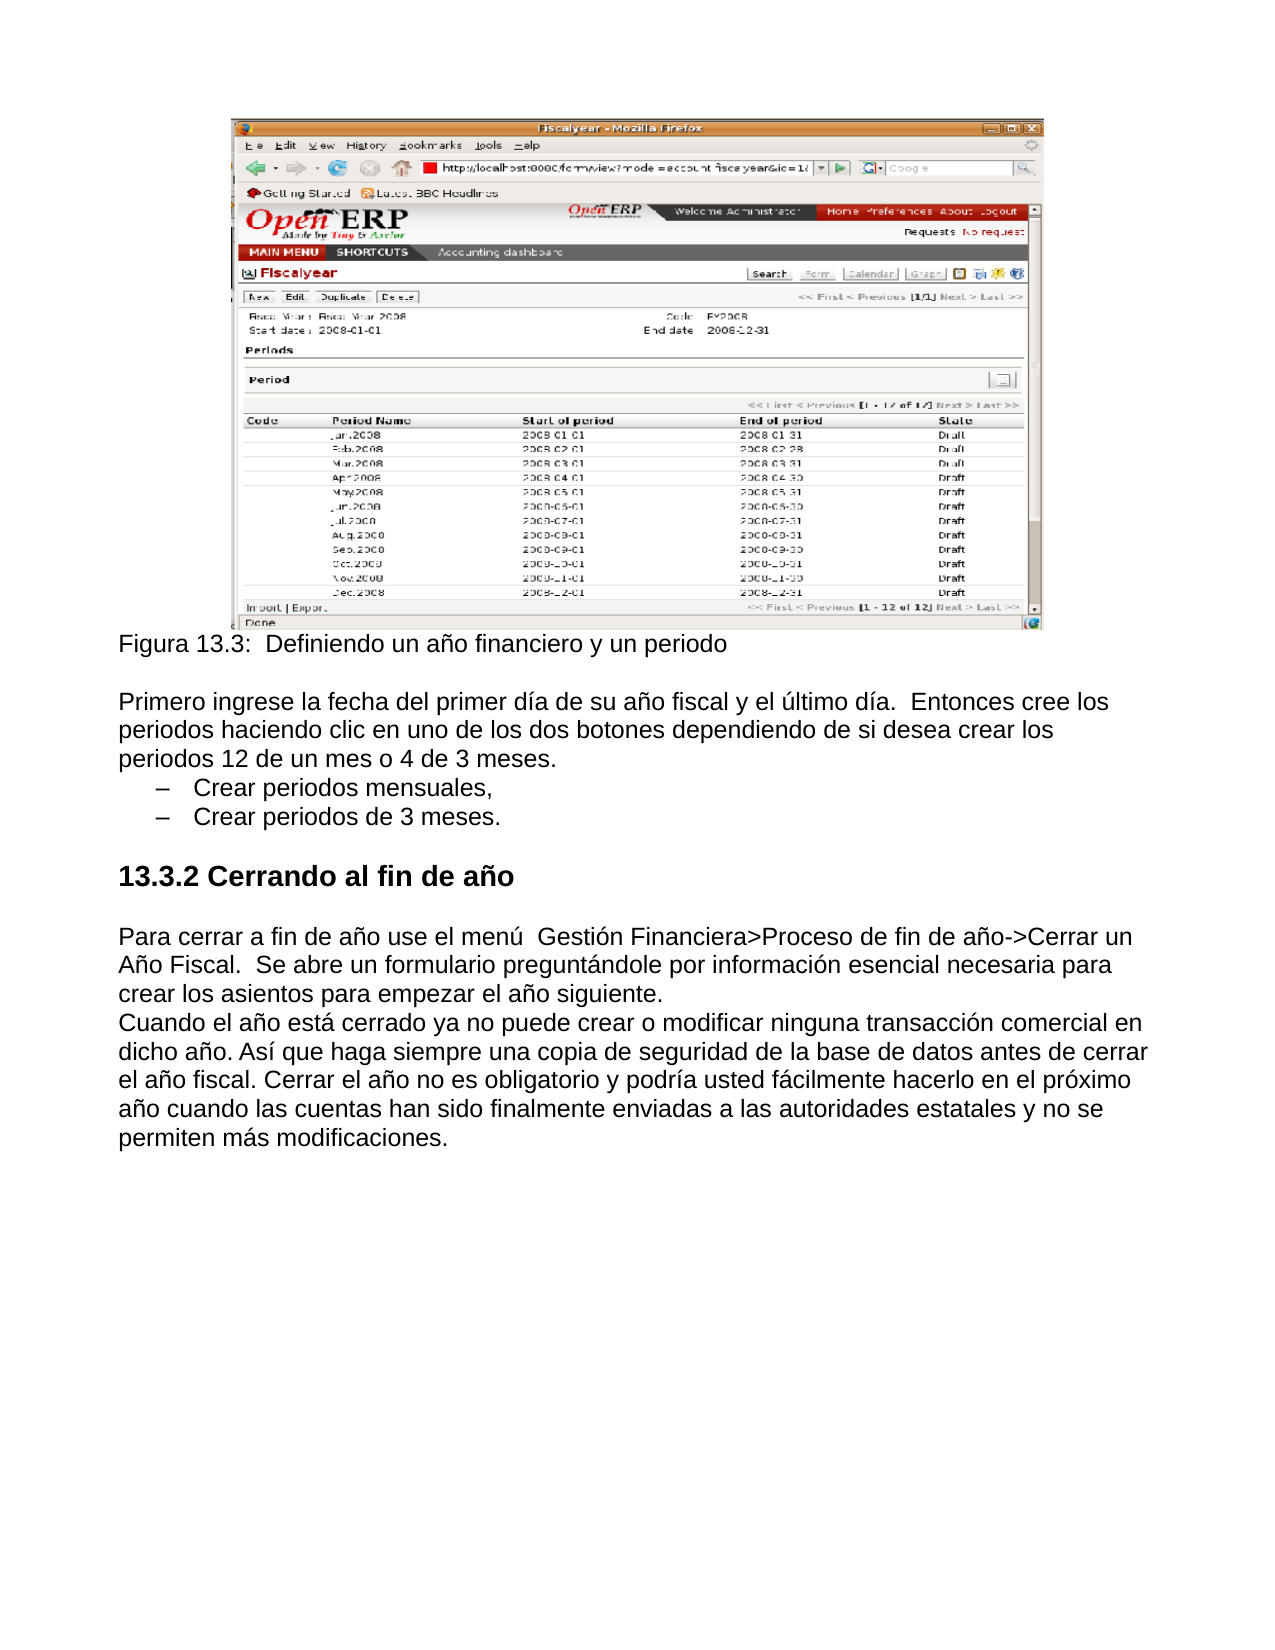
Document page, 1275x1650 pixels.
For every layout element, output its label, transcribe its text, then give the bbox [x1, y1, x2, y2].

text Primero ingrese la fecha del primer día de su año fiscal y el último día. Entonces cree los periodos haciendo clic en uno de los dos botones dependiendo de si desea crear los periodos 12 de un mes o 4 de 3 meses. [118, 687, 1157, 773]
text Figura 13.3: Definiendo un año financiero y un periodo [118, 118, 1157, 658]
text Cuando el año está cerrado ya no puede crear o modificar ninguna transacción comercial en dicho año. Así que haga siempre una copia de seguridad de la base de datos antes de cerrar el año fiscal. Cerrar el año no es obligatorio y podría usted fácilmente hacerlo en el próximo año cuando las cuentas han sido finalmente enviadas a las autoridades estatales y no se permiten más modificaciones. [118, 1008, 1157, 1152]
list Crear periodos de 3 meses. [156, 802, 1157, 831]
text 13.3.2 Cerrando al fin de año [118, 859, 1157, 893]
list Crear periodos mensuales, [156, 773, 1157, 802]
text Para cerrar a fin de año use el menú Gestión Financiera>Proceso de fin de año->Cerrar un Año Fiscal. Se abre un formulario preguntándole por información esencial necesaria para crear los asientos para empezar el año siguiente. [118, 922, 1157, 1008]
